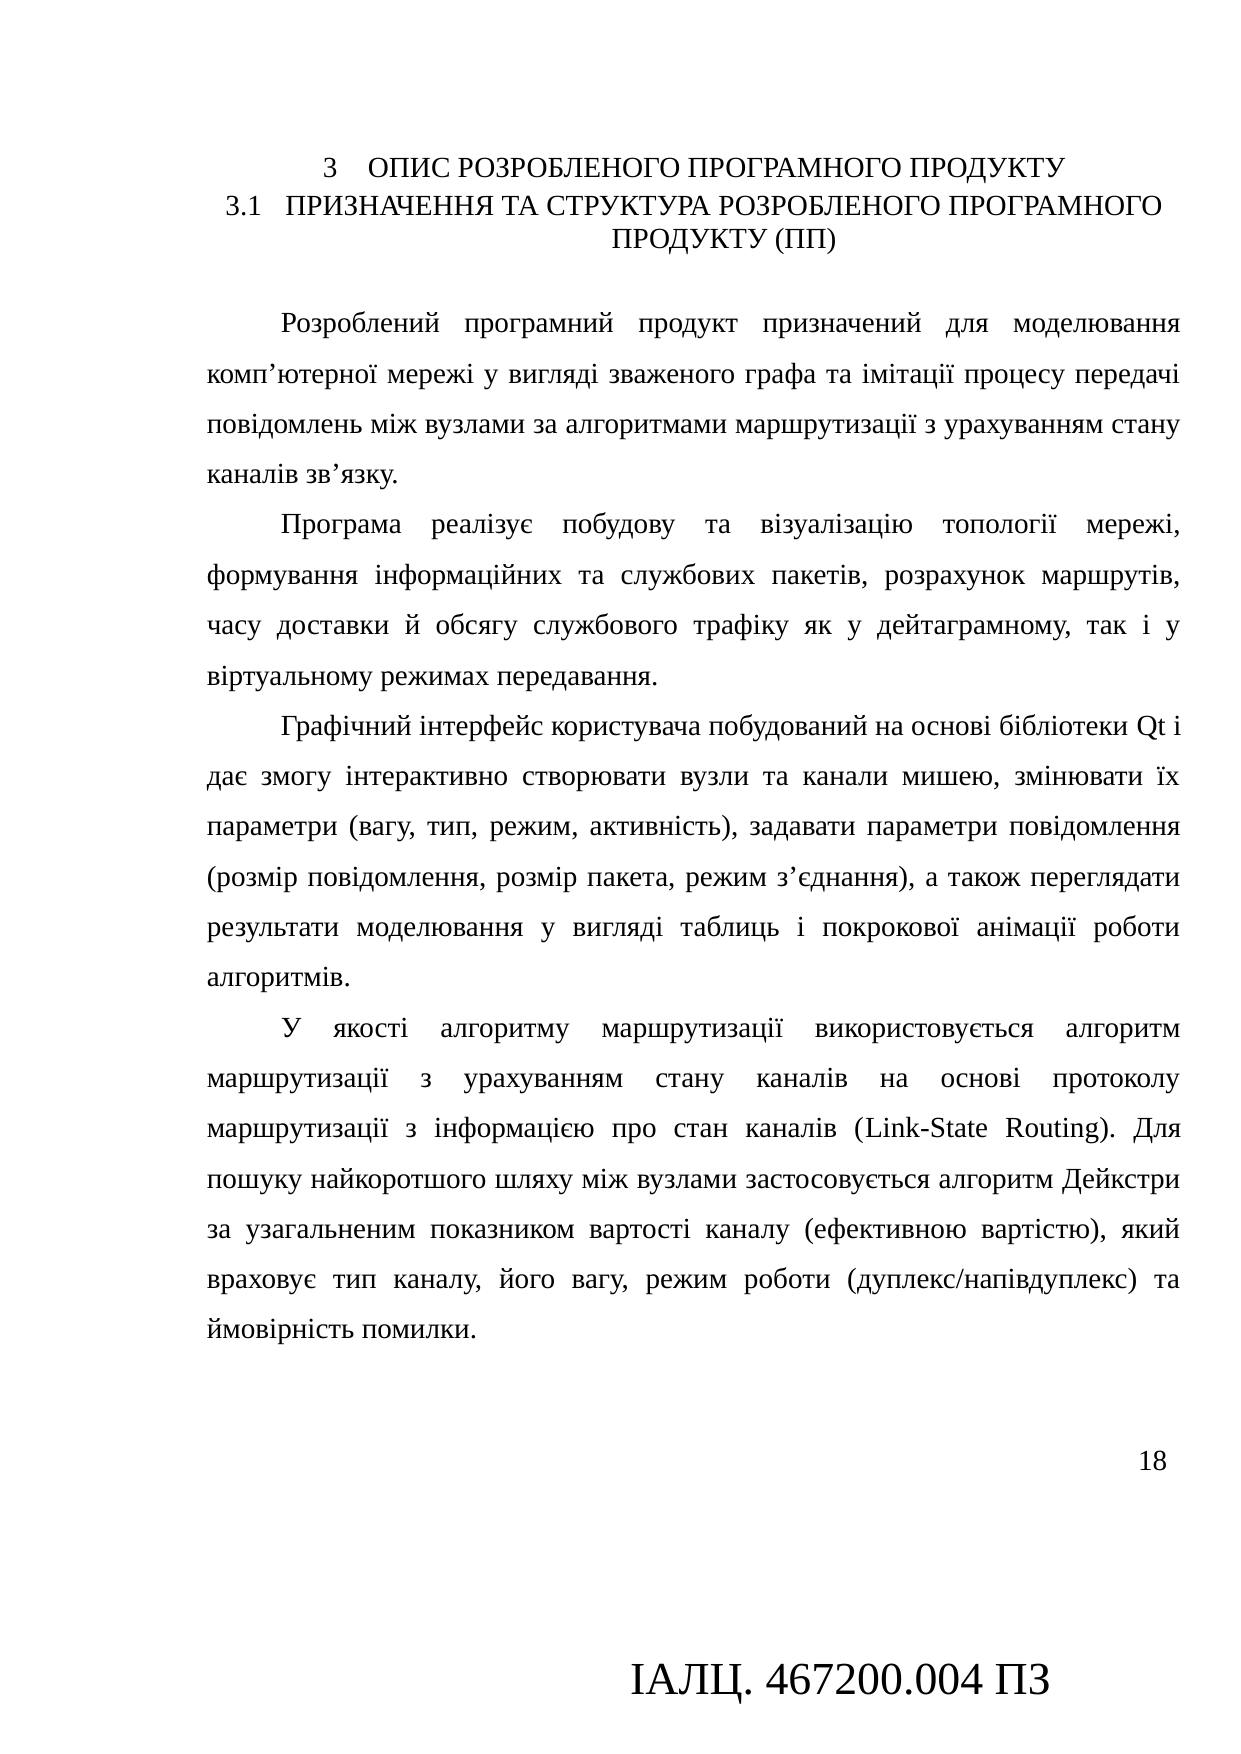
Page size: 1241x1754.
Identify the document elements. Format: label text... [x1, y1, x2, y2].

subtitle ПРИЗНАЧЕННЯ ТА СТРУКТУРА РОЗРОБЛЕНОГО ПРОГРАМНОГО ПРОДУКТУ (ПП) [207, 188, 1181, 255]
text У якості алгоритму маршрутизації використовується алгоритм маршрутизації з урахуванням стану каналів на основі протоколу маршрутизації з інформацією про стан каналів (Link-State Routing). Для пошуку найкоротшого шляху між вузлами застосовується алгоритм Дейкстри за узагальненим показником вартості каналу (ефективною вартістю), який враховує тип каналу, його вагу, режим роботи (дуплекс/напівдуплекс) та ймовірність помилки. [207, 1010, 1181, 1345]
subtitle ОПИС РОЗРОБЛЕНОГО ПРОГРАМНОГО ПРОДУКТУ [207, 150, 1181, 184]
text 18 [1125, 1443, 1180, 1477]
text Програма реалізує побудову та візуалізацію топології мережі, формування інформаційних та службових пакетів, розрахунок маршрутів, часу доставки й обсягу службового трафіку як у дейтаграмному, так і у віртуальному режимах передавання. [207, 507, 1181, 691]
text Розроблений програмний продукт призначений для моделювання комп’ютерної мережі у вигляді зваженого графа та імітації процесу передачі повідомлень між вузлами за алгоритмами маршрутизації з урахуванням стану каналів зв’язку. [207, 305, 1181, 490]
text Графічний інтерфейс користувача побудований на основі бібліотеки Qt і дає змогу інтерактивно створювати вузли та канали мишею, змінювати їх параметри (вагу, тип, режим, активність), задавати параметри повідомлення (розмір повідомлення, розмір пакета, режим з’єднання), а також переглядати результати моделювання у вигляді таблиць і покрокової анімації роботи алгоритмів. [207, 708, 1181, 993]
